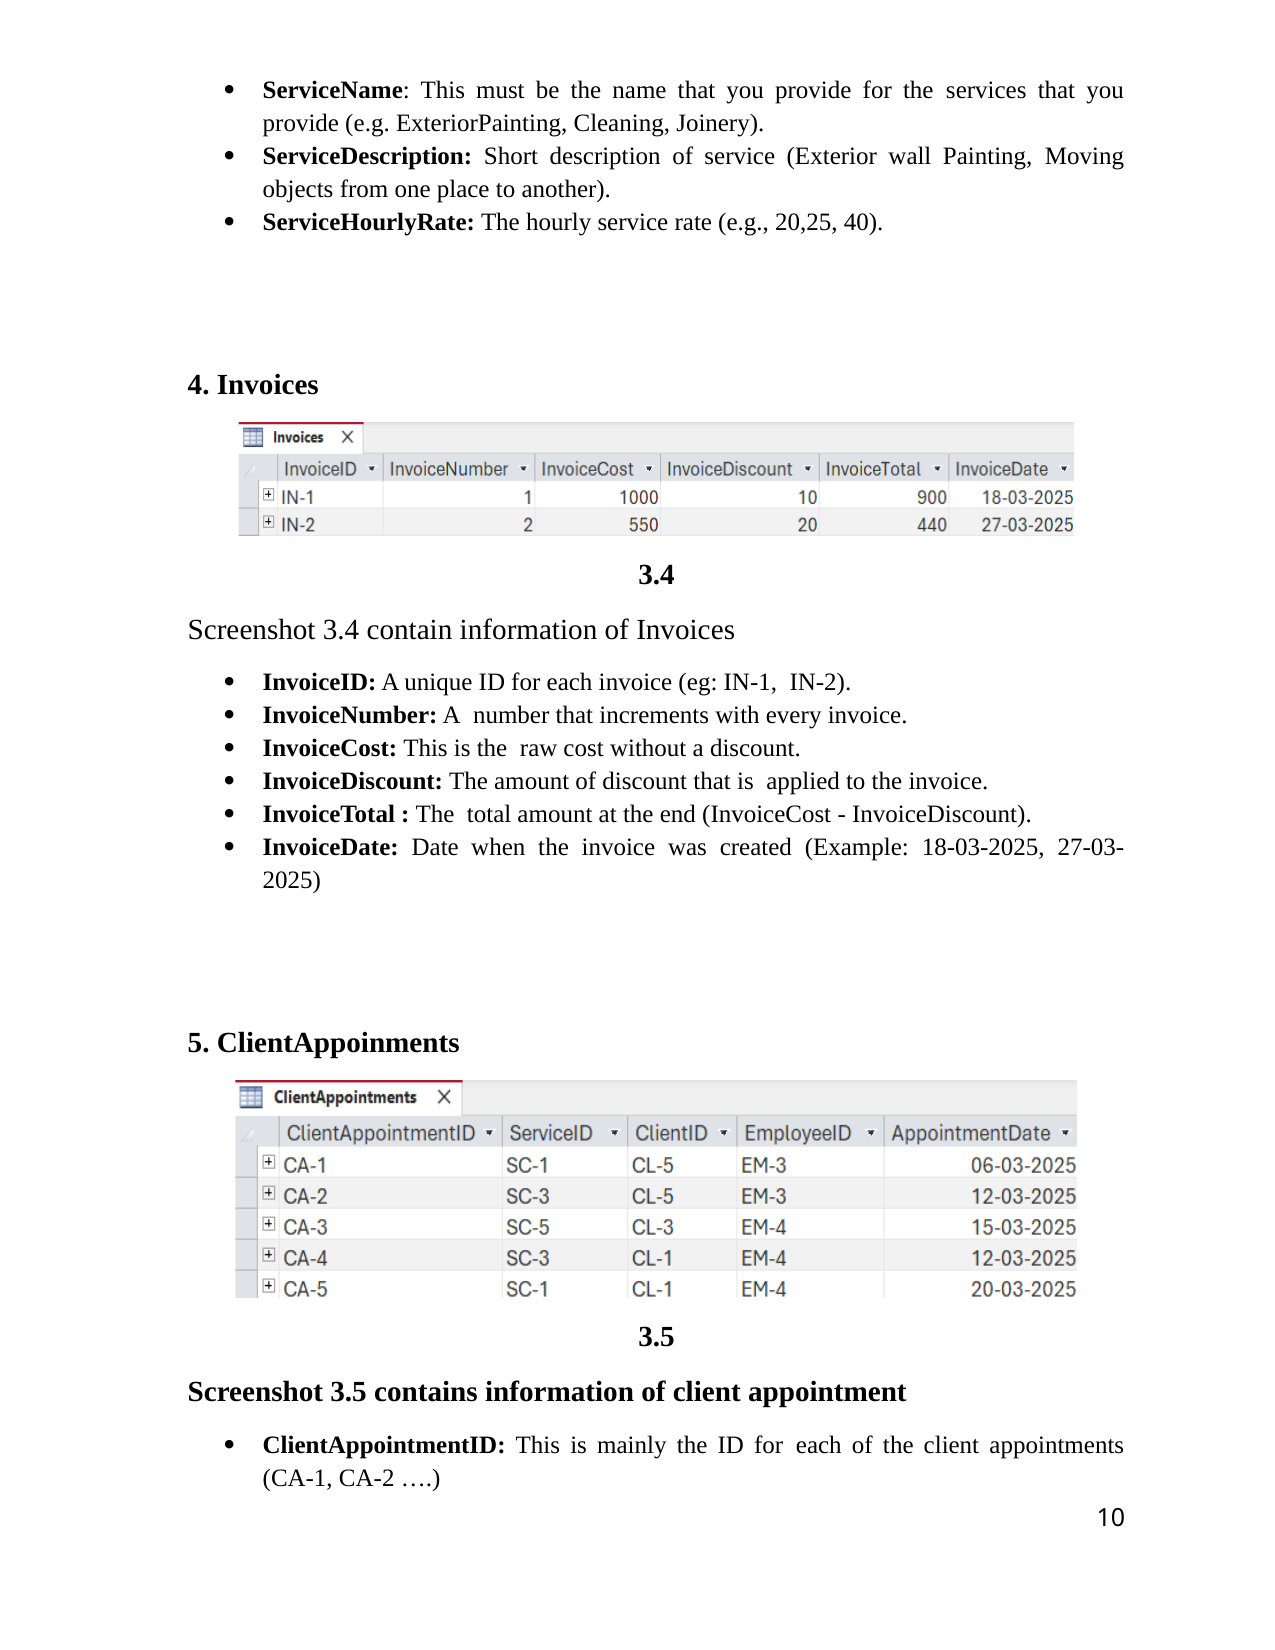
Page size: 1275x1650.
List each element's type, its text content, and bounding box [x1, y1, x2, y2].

list ServiceDescription: Short description of service (Exterior wall Painting, Moving objects from one place to another). [225, 141, 1125, 203]
text Screenshot 3.5 contains information of client appointment [187, 1374, 1125, 1408]
list ServiceHourlyRate: The hourly service rate (e.g., 20,25, 40). [225, 207, 1125, 236]
text 4. Invoices [187, 367, 1125, 401]
list ClientAppointmentID: This is mainly the ID for each of the client appointments (CA-1, CA-2 ….) [225, 1430, 1125, 1492]
list InvoiceTotal : The total amount at the end (InvoiceCost - InvoiceDiscount). [225, 799, 1125, 828]
list InvoiceCost: This is the raw cost without a discount. [225, 733, 1125, 762]
text 3.4 [187, 557, 1125, 591]
list InvoiceDiscount: The amount of discount that is applied to the invoice. [225, 766, 1125, 795]
list InvoiceDate: Date when the invoice was created (Example: 18-03-2025, 27-03-2025) [225, 832, 1125, 894]
text Screenshot 3.4 contain information of Invoices [187, 612, 1125, 646]
list ServiceName: This must be the name that you provide for the services that you provide (e.g. ExteriorPainting, Cleaning, Joinery). [225, 75, 1125, 137]
list InvoiceNumber: A number that increments with every invoice. [225, 700, 1125, 729]
text 5. ClientAppoinments [187, 1026, 1125, 1059]
text 3.5 [187, 1319, 1125, 1353]
list InvoiceID: A unique ID for each invoice (eg: IN-1, IN-2). [225, 667, 1125, 696]
